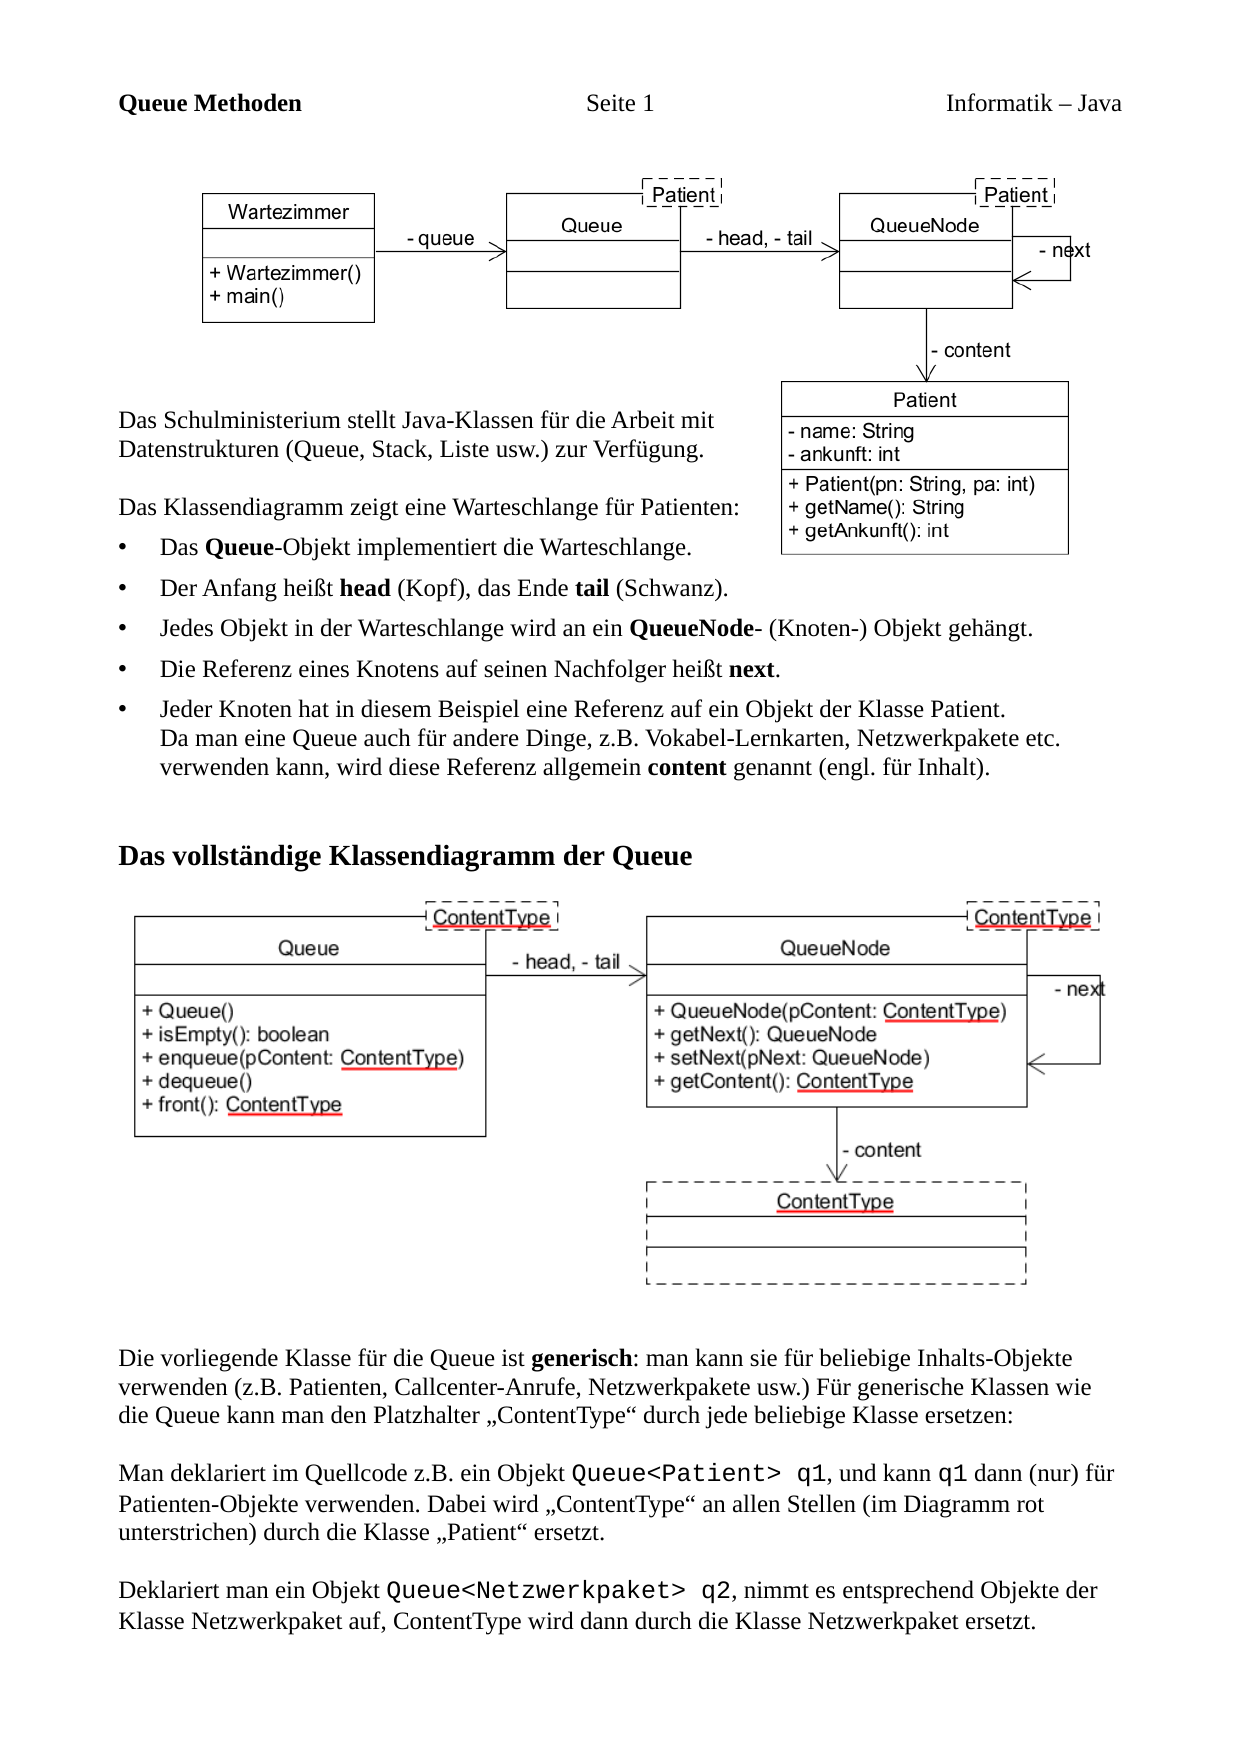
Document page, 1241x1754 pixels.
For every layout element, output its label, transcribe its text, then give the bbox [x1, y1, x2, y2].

list Jeder Knoten hat in diesem Beispiel eine Referenz auf ein Objekt der Klasse Patient. Da man eine Queue auch für andere Dinge, z.B. Vokabel-Lernkarten, Netzwerkpakete etc. verwenden kann, wird diese Referenz allgemein content genannt (engl. für Inhalt). [118, 694, 1122, 781]
picture [387, 545, 392, 554]
list Jedes Objekt in der Warteschlange wird an ein QueueNode- (Knoten-) Objekt gehängt. [118, 613, 1122, 642]
picture [654, 545, 659, 555]
text Das Schulministerium stellt Java-Klassen für die Arbeit mit [118, 406, 201, 434]
text Man deklariert im Quellcode z.B. ein Objekt Queue<Patient> q1, und kann q1 dann (nur) für Patienten-Objekte verwenden. Dabei wird „ContentType“ an allen Stellen (im Diagramm rot unterstrichen) durch die Klasse „Patient“ ersetzt. [118, 1458, 1122, 1546]
text Die vorliegende Klasse für die Queue ist generisch: man kann sie für beliebige Inhalts-Objekte verwenden (z.B. Patienten, Callcenter-Anrufe, Netzwerkpakete usw.) Für generische Klassen wie die Queue kann man den Platzhalter „ContentType“ durch jede beliebige Klasse ersetzen: [118, 1343, 1122, 1429]
picture [424, 545, 429, 555]
picture [286, 540, 296, 554]
picture [133, 900, 1107, 1286]
text Datenstrukturen (Queue, Stack, Liste usw.) zur Verfügung. [118, 434, 201, 463]
text Das vollständige Klassendiagramm der Queue [118, 838, 1122, 872]
picture [448, 545, 453, 555]
picture [623, 545, 628, 555]
text Das Klassendiagramm zeigt eine Warteschlange für Patienten: [118, 492, 201, 521]
picture [201, 177, 1091, 555]
picture [367, 545, 372, 555]
list Der Anfang heißt head (Kopf), das Ende tail (Schwanz). [118, 573, 1122, 602]
list Das Queue-Objekt implementiert die Warteschlange. [118, 532, 1122, 561]
picture [304, 545, 309, 554]
text Deklariert man ein Objekt Queue<Netzwerkpaket> q2, nimmt es entsprechend Objekte der Klasse Netzwerkpaket auf, ContentType wird dann durch die Klasse Netzwerkpaket ersetzt. [118, 1575, 1122, 1634]
picture [417, 545, 422, 555]
picture [374, 545, 379, 555]
list Die Referenz eines Knotens auf seinen Nachfolger heißt next. [118, 654, 1122, 683]
picture [547, 545, 555, 555]
picture [209, 540, 218, 554]
